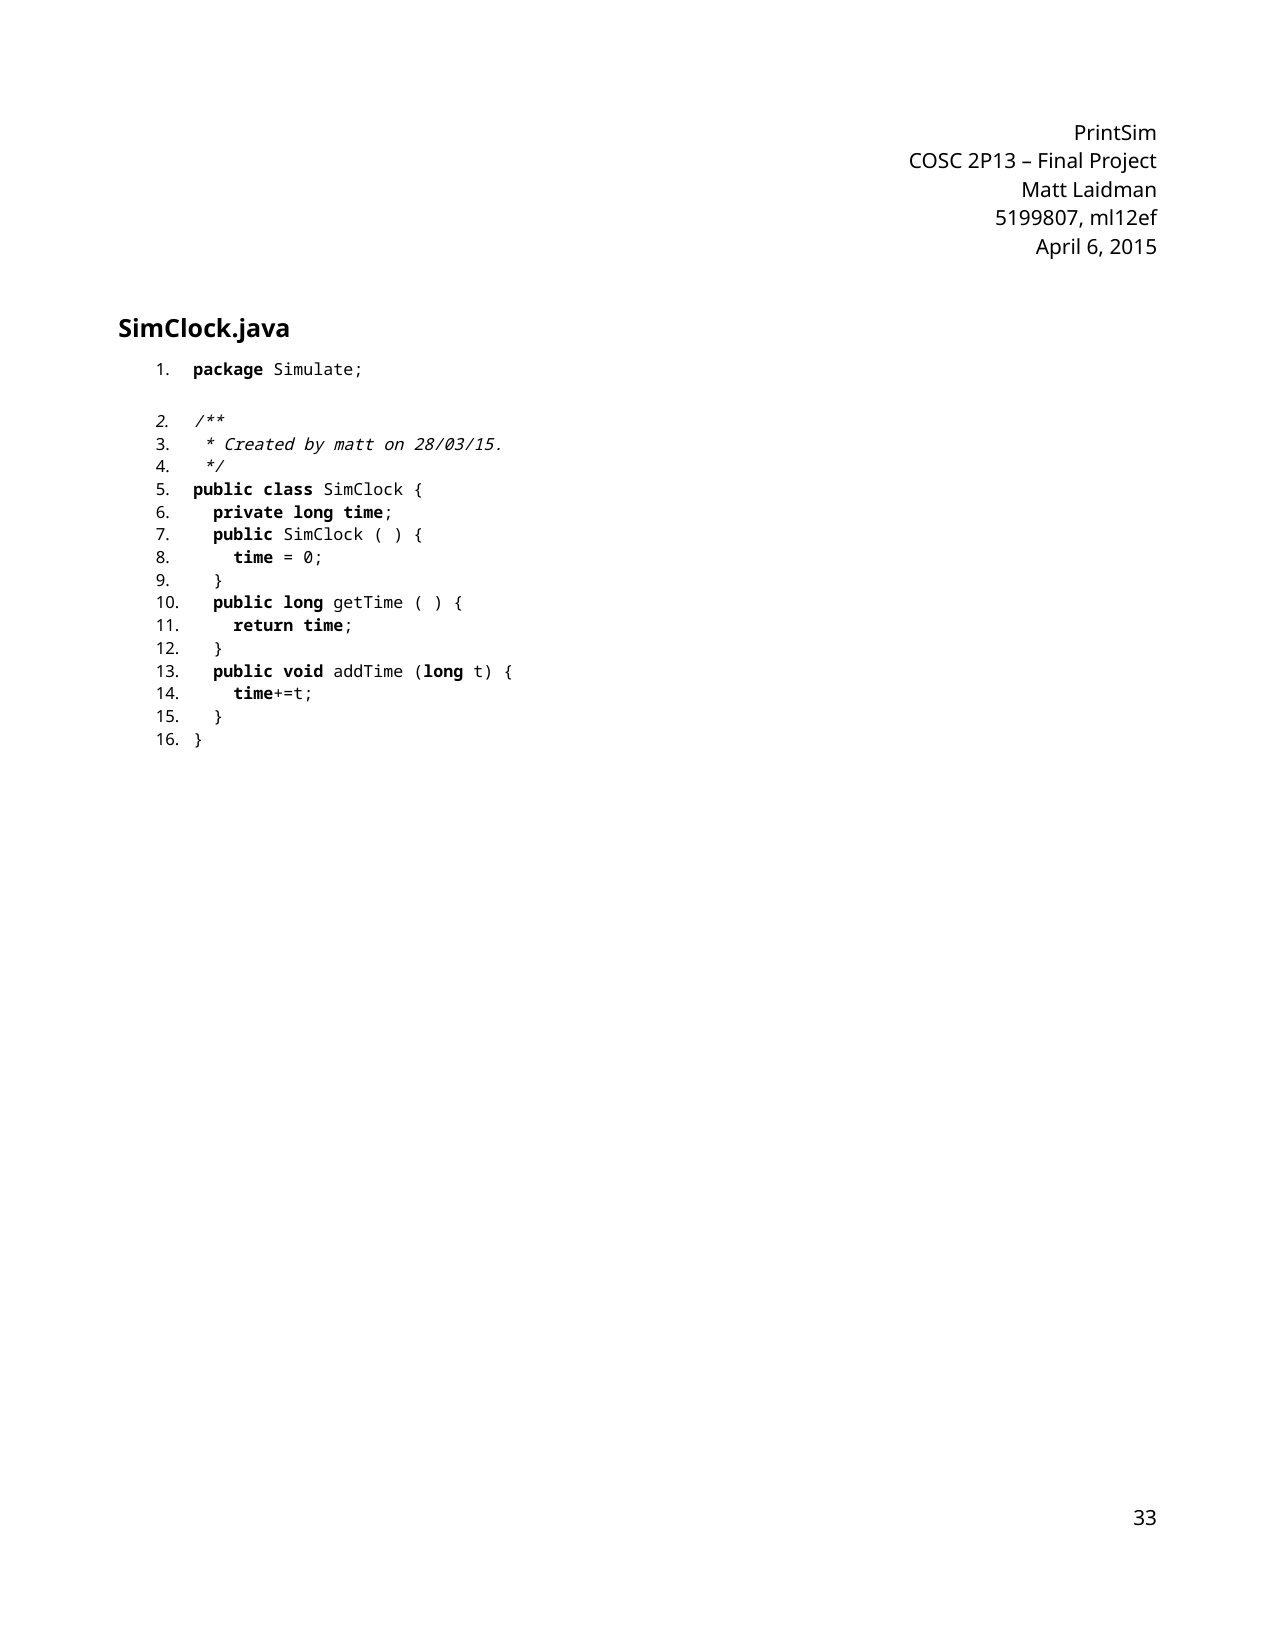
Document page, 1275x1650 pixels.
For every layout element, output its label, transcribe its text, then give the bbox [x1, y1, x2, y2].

subtitle SimClock.java [118, 311, 1157, 345]
list } [156, 568, 1157, 591]
list package Simulate; [156, 357, 1157, 380]
list /** [156, 409, 1157, 432]
list time+=t; [156, 682, 1157, 704]
list } [156, 636, 1157, 659]
list private long time; [156, 500, 1157, 523]
list */ [156, 455, 1157, 477]
list return time; [156, 614, 1157, 636]
list public long getTime ( ) { [156, 591, 1157, 614]
list } [156, 727, 1157, 750]
list } [156, 704, 1157, 727]
list public void addTime (long t) { [156, 659, 1157, 682]
list public SimClock ( ) { [156, 523, 1157, 546]
list public class SimClock { [156, 477, 1157, 500]
list * Created by matt on 28/03/15. [156, 432, 1157, 455]
list time = 0; [156, 546, 1157, 568]
